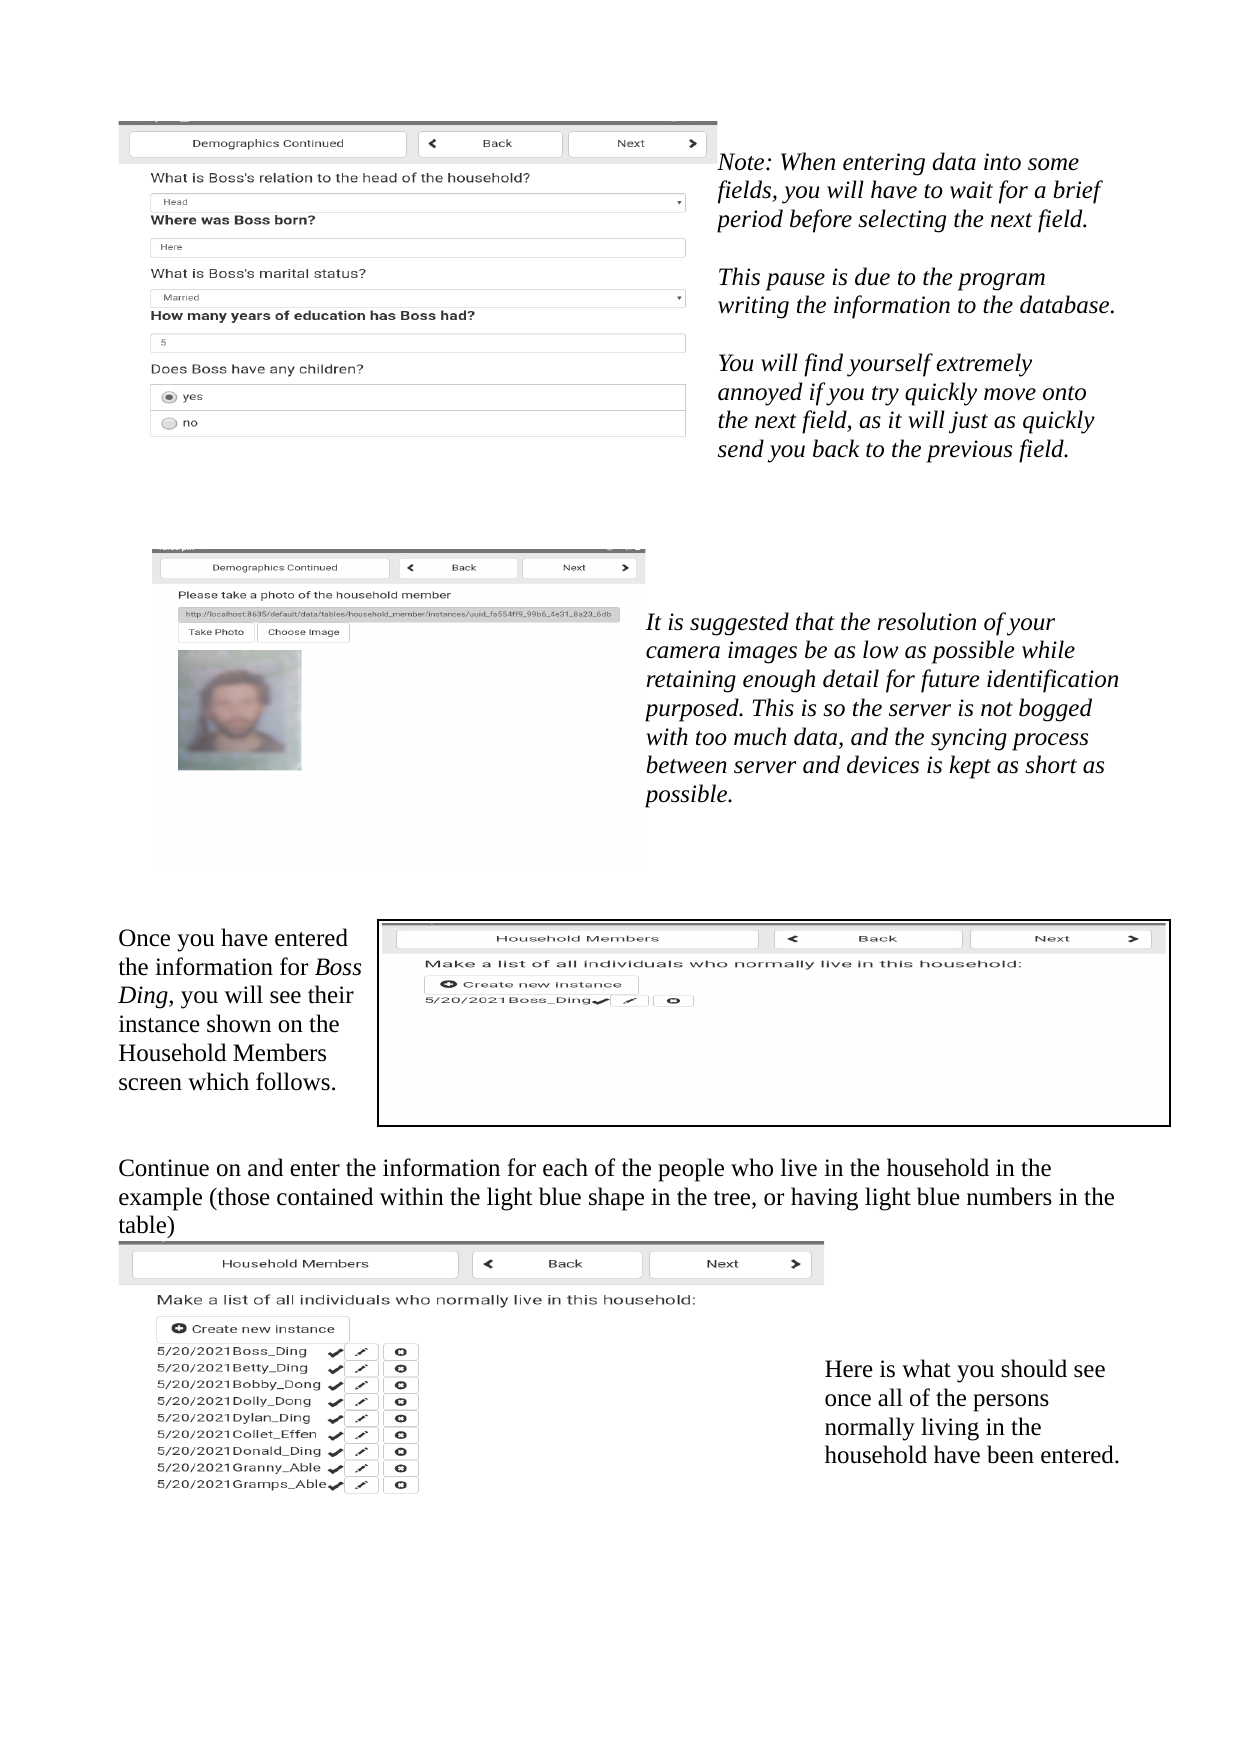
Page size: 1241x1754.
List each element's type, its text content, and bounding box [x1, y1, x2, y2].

text Continue on and enter the information for each of the people who live in the household in the example (those contained within the light blue shape in the tree, or having light blue numbers in the table) [118, 1153, 1122, 1239]
text It is suggested that the resolution of your camera images be as low as possible while retaining enough detail for future identification purposed. This is so the server is not bogged with too much data, and the syncing process between server and devices is kept as short as possible. [118, 607, 1122, 808]
text Here is what you should see once all of the persons normally living in the household have been entered. [118, 1354, 1122, 1469]
text [382, 937, 1122, 1096]
picture [152, 549, 646, 633]
picture [118, 121, 718, 429]
text Note: When entering data into some fields, you will have to wait for a brief period before selecting the next field. [718, 147, 1122, 233]
text This pause is due to the program writing the information to the database. [718, 262, 1122, 319]
text Once you have entered the information for Boss Ding, you will see their instance shown on the Household Members screen which follows. [118, 923, 377, 1096]
text You will find yourself extremely annoyed if you try quickly move onto the next field, as it will just as quickly send you back to the previous field. [118, 348, 1122, 463]
picture [381, 923, 1166, 937]
picture [118, 1241, 825, 1301]
